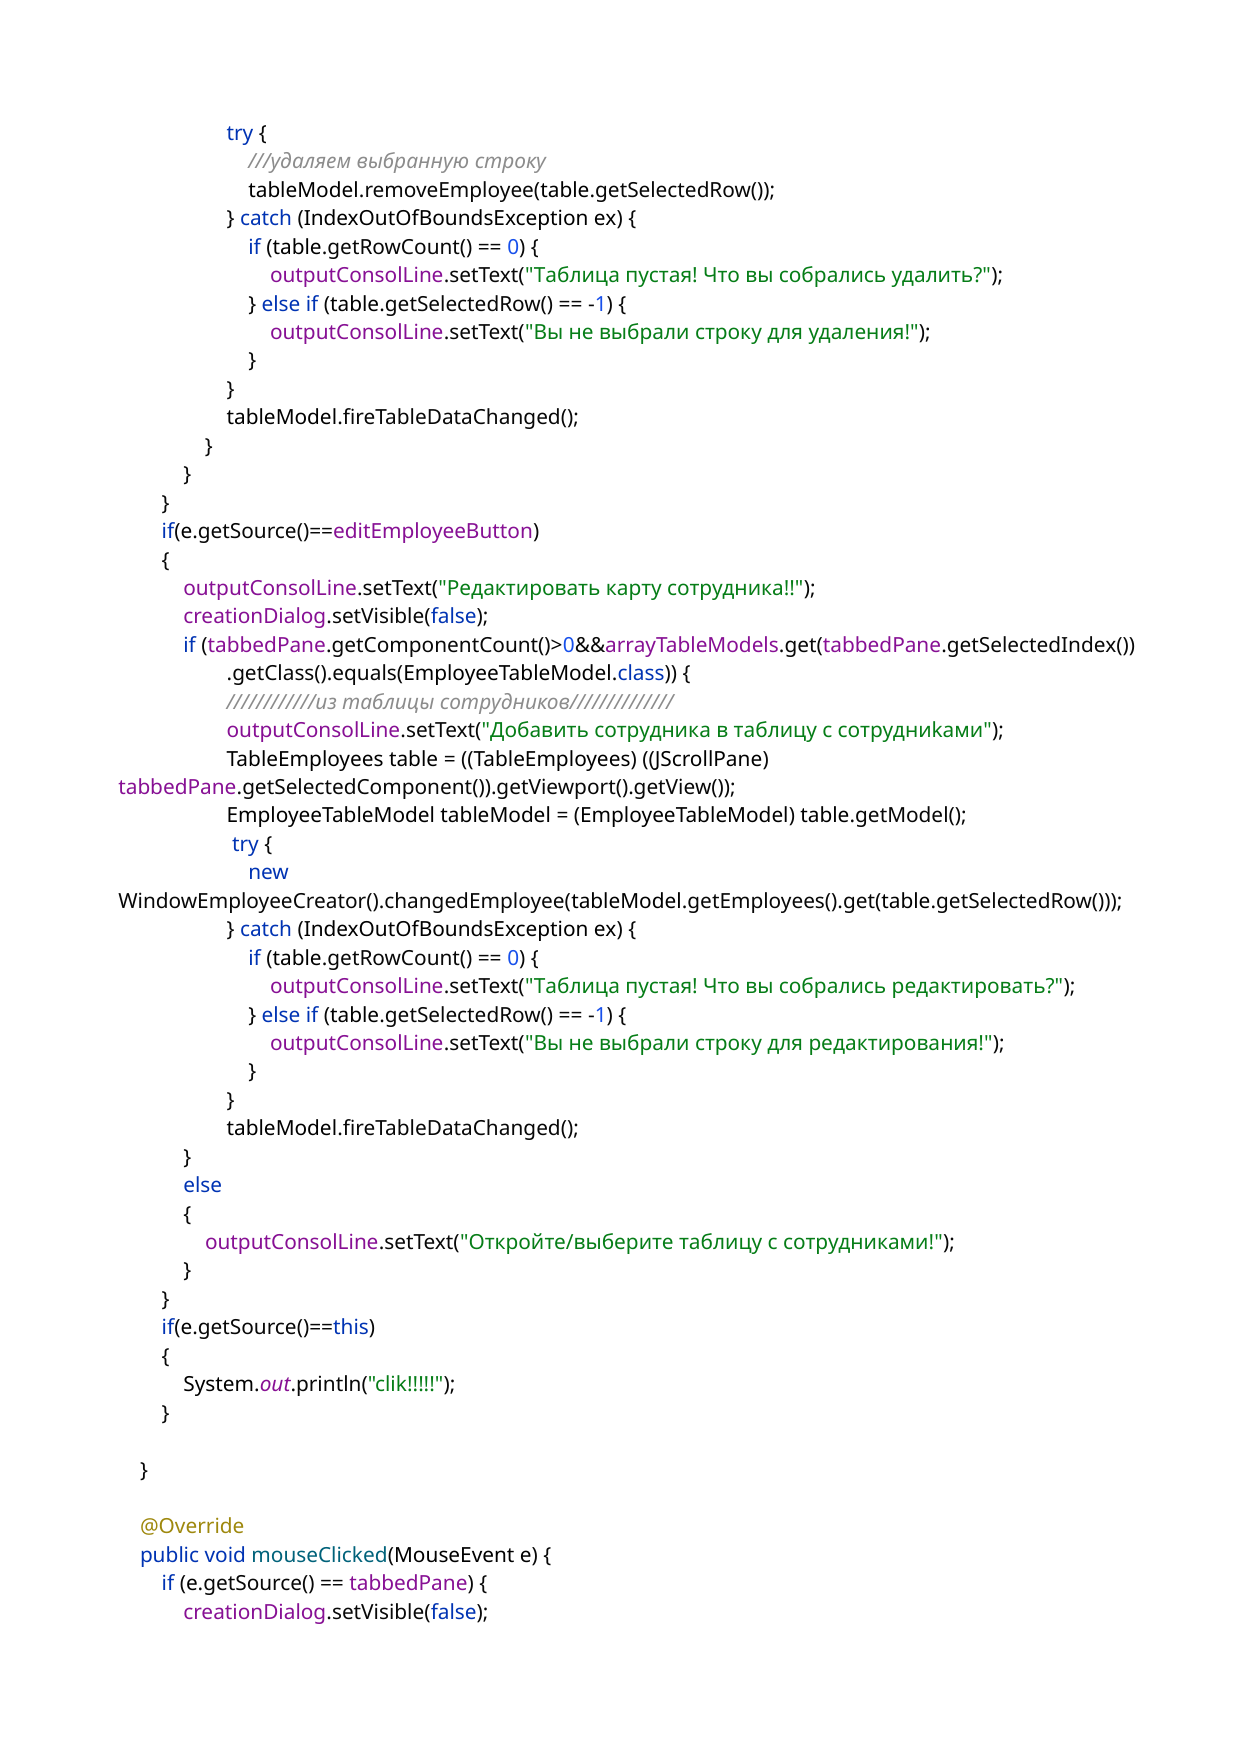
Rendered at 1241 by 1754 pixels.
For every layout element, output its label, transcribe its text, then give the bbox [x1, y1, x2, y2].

text try { ///удаляем выбранную строку tableModel.removeEmployee(table.getSelectedRow()); } catch (IndexOutOfBoundsException ex) { if (table.getRowCount() == 0) { outputConsolLine.setText("Tаблица пустая! Что вы собрались удалить?"); } else if (table.getSelectedRow() == -1) { outputConsolLine.setText("Вы не выбрали строку для удаления!"); } } tableModel.fireTableDataChanged(); } } } if(e.getSource()==editEmployeeButton) { outputConsolLine.setText("Редактировать карту сотрудника!!"); creationDialog.setVisible(false); if (tabbedPane.getComponentCount()>0&&arrayTableModels.get(tabbedPane.getSelectedIndex()) .getClass().equals(EmployeeTableModel.class)) { ////////////из таблицы сотрудников////////////// outputConsolLine.setText("Добавить сотрудника в таблицу с сотрудниkами"); TableEmployees table = ((TableEmployees) ((JScrollPane) tabbedPane.getSelectedComponent()).getViewport().getView()); EmployeeTableModel tableModel = (EmployeeTableModel) table.getModel(); try { new WindowEmployeeCreator().changedEmployee(tableModel.getEmployees().get(table.getSelectedRow())); } catch (IndexOutOfBoundsException ex) { if (table.getRowCount() == 0) { outputConsolLine.setText("Tаблица пустая! Что вы собрались редактировать?"); } else if (table.getSelectedRow() == -1) { outputConsolLine.setText("Вы не выбрали строку для редактирования!"); } } tableModel.fireTableDataChanged(); } else { outputConsolLine.setText("Откройте/выберите таблицу с сотрудниками!"); } } if(e.getSource()==this) { System.out.println("clik!!!!!"); } } @Override public void mouseClicked(MouseEvent e) { if (e.getSource() == tabbedPane) { creationDialog.setVisible(false); [118, 118, 1176, 1625]
